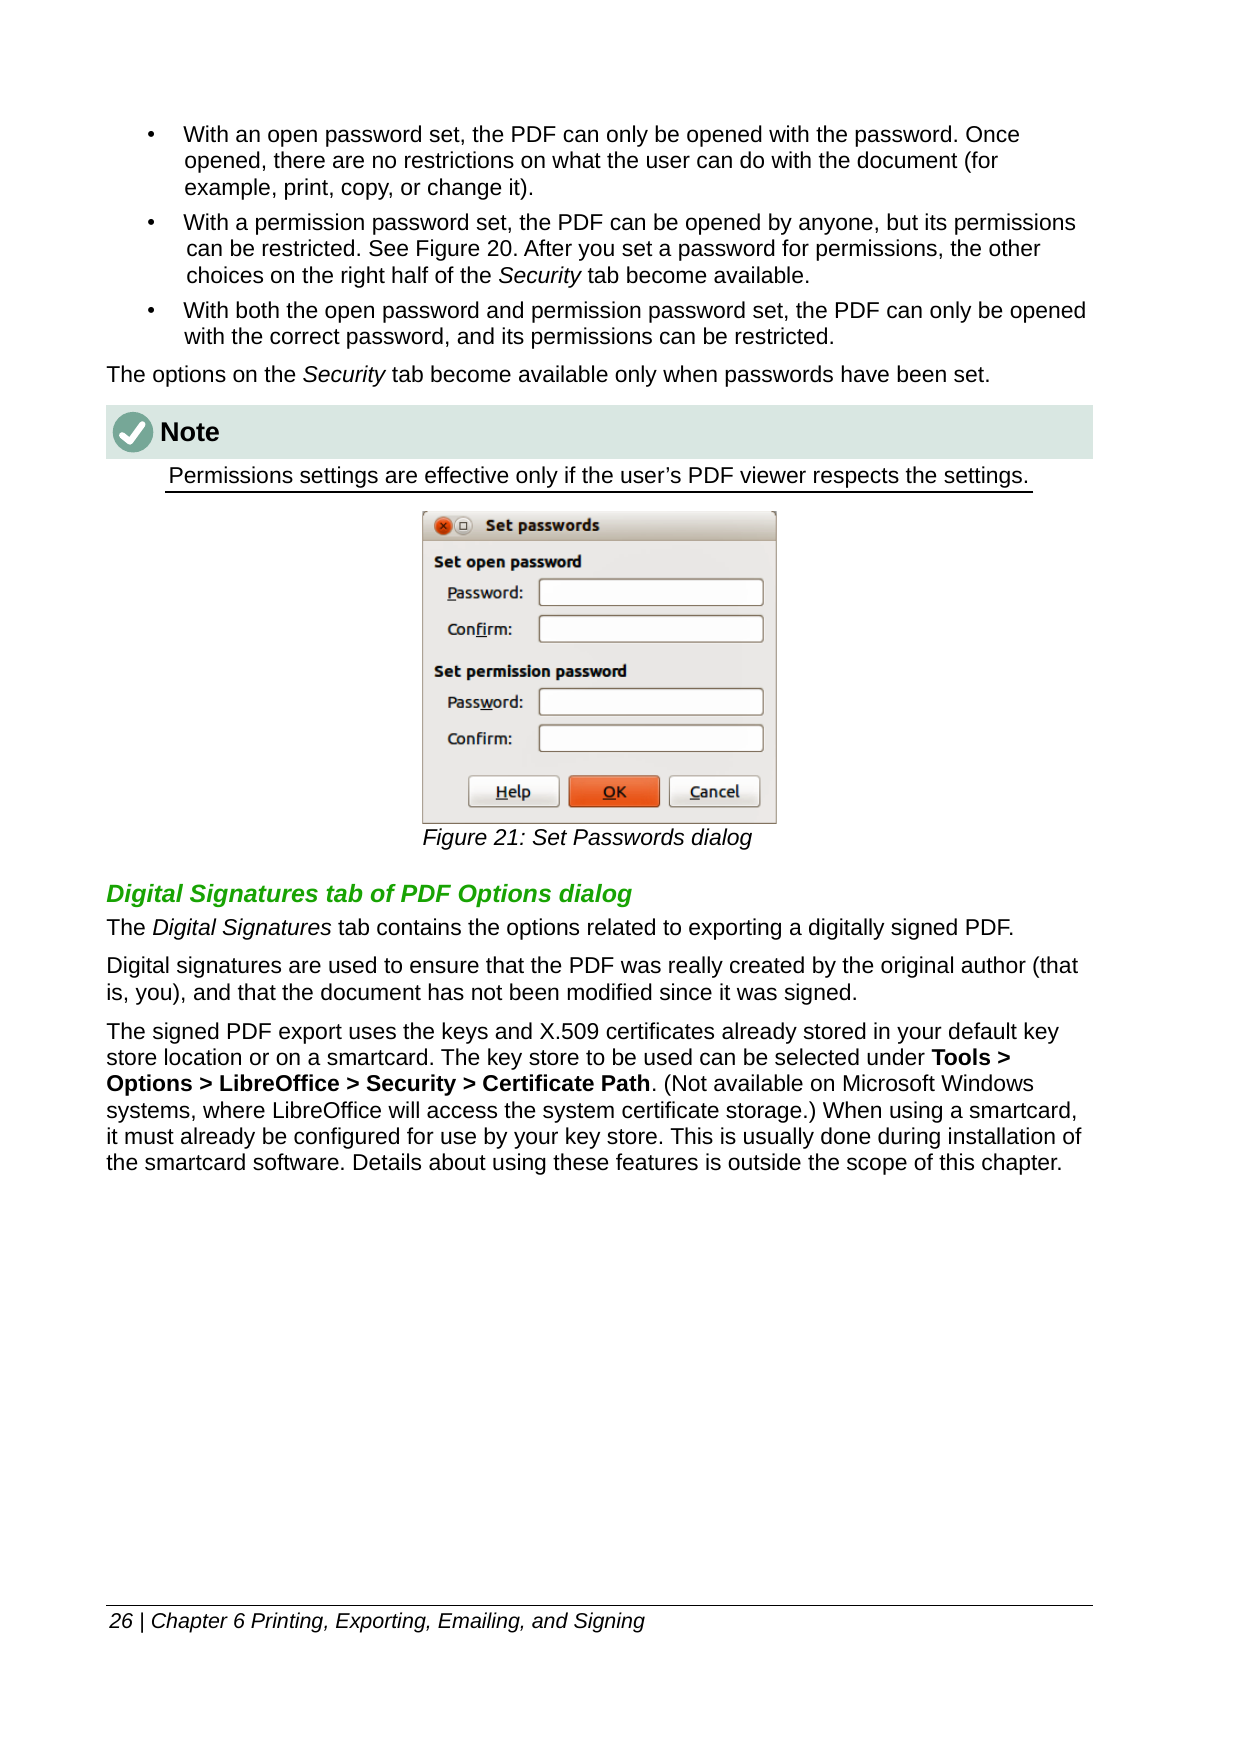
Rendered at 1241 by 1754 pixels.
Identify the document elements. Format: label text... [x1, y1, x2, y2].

text The signed PDF export uses the keys and X.509 certificates already stored in your default key store location or on a smartcard. The key store to be used can be selected under Tools > Options > LibreOffice > Security > Certificate Path. (Not available on Microsoft Windows systems, where LibreOffice will access the system certificate storage.) When using a smartcard, it must already be configured for use by your key store. This is usually done during installation of the smartcard software. Details about using these features is outside the scope of this chapter. [106, 1018, 1093, 1176]
text The Digital Signatures tab contains the options related to exporting a digitally signed PDF. [106, 913, 1093, 940]
list With an open password set, the PDF can only be opened with the password. Once opened, there are no restrictions on what the user can do with the document (for example, print, copy, or change it). [144, 118, 1093, 200]
subtitle Digital Signatures tab of PDF Options dialog [106, 879, 1093, 908]
text The options on the Security tab become available only when passwords have been set. [106, 361, 1093, 388]
text Figure 21: Set Passwords dialog [422, 824, 777, 850]
list With a permission password set, the PDF can be opened by anyone, but its permissions can be restricted. See Figure 20. After you set a password for permissions, the other choices on the right half of the Security tab become available. [144, 206, 1093, 288]
list With both the open password and permission password set, the PDF can only be opened with the correct password, and its permissions can be restricted. [144, 294, 1093, 352]
picture [422, 511, 777, 824]
subtitle Note [106, 405, 1093, 459]
text Digital signatures are used to ensure that the PDF was really created by the original author (that is, you), and that the document has not been modified since it was signed. [106, 952, 1093, 1005]
text Permissions settings are effective only if the user’s PDF viewer respects the settings. [165, 459, 1033, 491]
